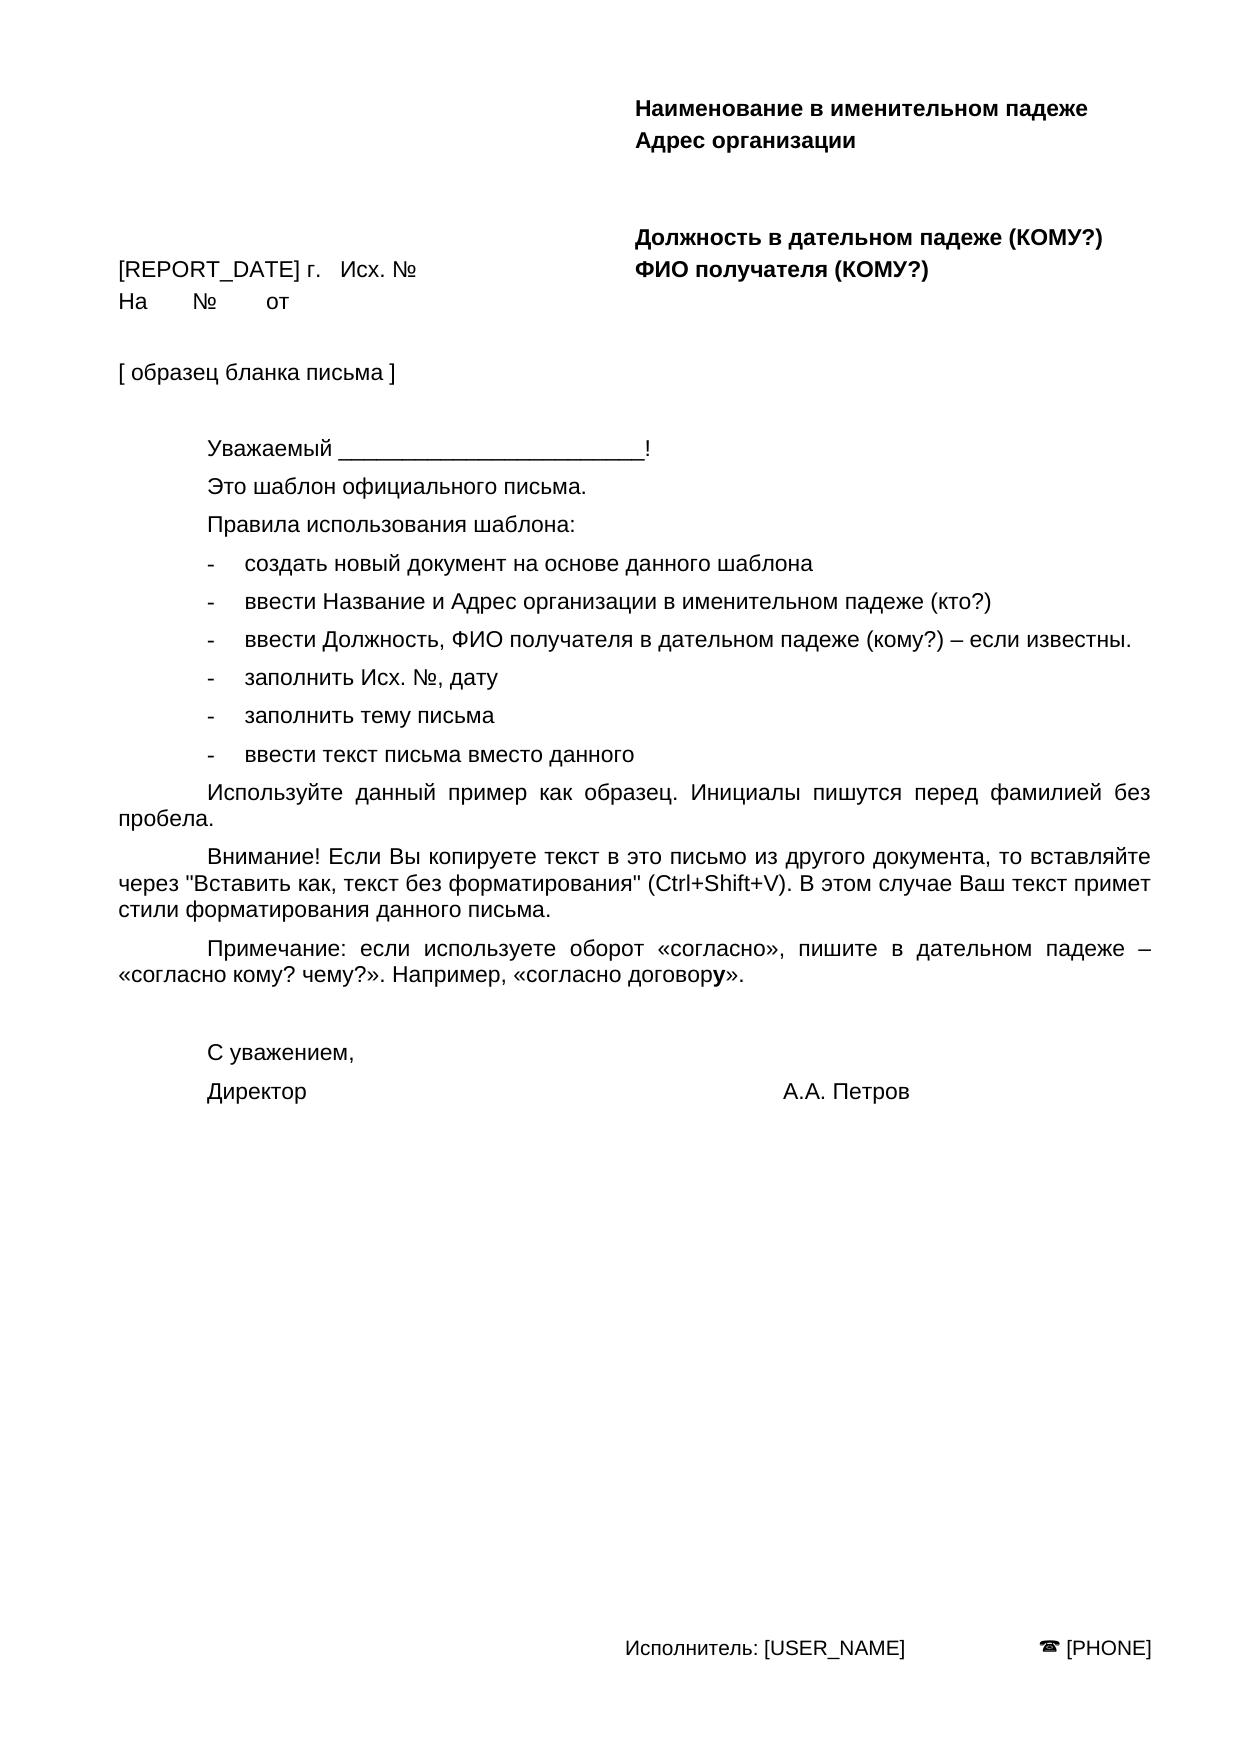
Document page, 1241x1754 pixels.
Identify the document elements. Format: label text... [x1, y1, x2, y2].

text Примечание: если используете оборот «согласно», пишите в дательном падеже – «согласно кому? чему?». Например, «согласно договору». [118, 935, 1152, 988]
text Используйте данный пример как образец. Инициалы пишутся перед фамилией без пробела. [118, 779, 1152, 832]
table_header [REPORT_DATE] г. Исх. № На № от [118, 89, 635, 321]
list ввести текст письма вместо данного [207, 741, 1152, 767]
list создать новый документ на основе данного шаблона [207, 549, 1152, 576]
list заполнить тему письма [207, 702, 1152, 729]
text Внимание! Если Вы копируете текст в это письмо из другого документа, то вставляйте через "Вставить как, текст без форматирования" (Ctrl+Shift+V). В этом случае Ваш текст примет стили форматирования данного письма. [118, 843, 1152, 922]
text Уважаемый ________________________! [118, 435, 1152, 461]
text С уважением, [118, 1039, 1152, 1065]
list ввести Название и Адрес организации в именительном падеже (кто?) [207, 588, 1152, 614]
table_cell [635, 321, 1152, 391]
text Это шаблон официального письма. [118, 473, 1152, 499]
table_cell [ образец бланка письма ] [118, 321, 635, 391]
text Директор А.А. Петров [118, 1078, 1152, 1104]
text Правила использования шаблона: [118, 511, 1152, 538]
list ввести Должность, ФИО получателя в дательном падеже (кому?) – если известны. [207, 626, 1152, 652]
list заполнить Исх. №, дату [207, 664, 1152, 691]
table_header Наименование в именительном падеже Адрес организации Должность в дательном падеже (КОМУ?) ФИО получателя (КОМУ?) [635, 89, 1152, 321]
